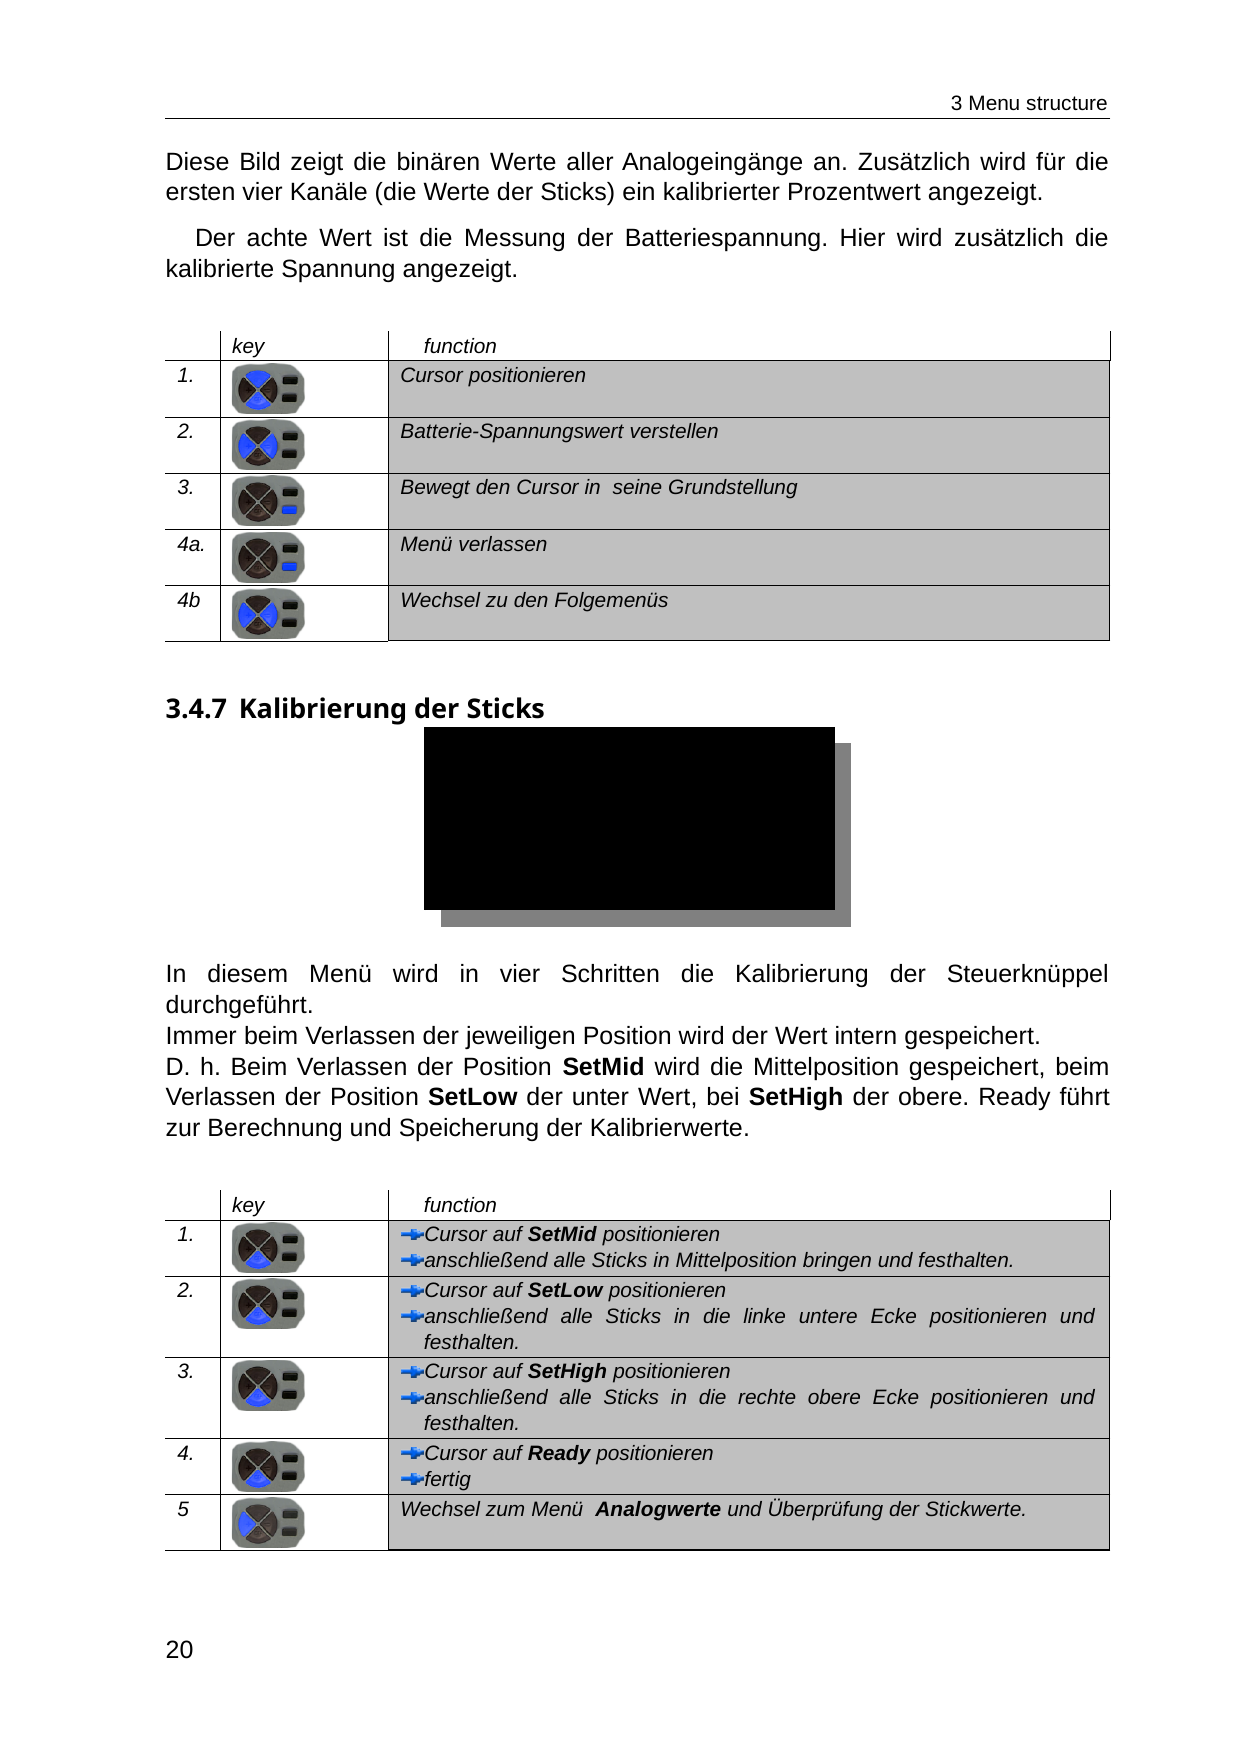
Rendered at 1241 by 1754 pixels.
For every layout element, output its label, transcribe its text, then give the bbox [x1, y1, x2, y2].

table_cell [221, 1358, 388, 1438]
text Der achte Wert ist die Messung der Batteriespannung. Hier wird zusätzlich die kalibrierte Spannung angezeigt. [165, 224, 1110, 283]
table_cell [221, 474, 388, 529]
table_cell 3. [165, 1358, 220, 1438]
table_cell 5 [165, 1495, 220, 1550]
table_cell Batterie-Spannungswert verstellen [389, 418, 1109, 473]
table_cell [221, 530, 388, 585]
picture [401, 1254, 424, 1266]
picture [401, 1366, 424, 1378]
picture [231, 1441, 306, 1492]
subtitle Kalibrierung der Sticks [165, 690, 1110, 727]
table_cell Cursor auf SetLow positionieren anschließend alle Sticks in die linke untere Ecke positionieren und festhalten. [389, 1277, 1109, 1357]
table_cell [221, 418, 388, 473]
table_cell [221, 586, 388, 641]
table_cell [221, 1439, 388, 1494]
picture [401, 1392, 424, 1404]
table_cell Bewegt den Cursor in seine Grundstellung [389, 474, 1109, 529]
table_cell Menü verlassen [389, 530, 1109, 585]
table_cell 3. [165, 474, 220, 529]
table_cell 4. [165, 1439, 220, 1494]
table_cell 1. [165, 361, 220, 417]
table_cell 1. [165, 1221, 220, 1276]
table_cell Cursor auf SetHigh positionieren anschließend alle Sticks in die rechte obere Ecke positionieren und festhalten. [389, 1358, 1109, 1438]
picture [231, 419, 306, 470]
table_cell Cursor auf SetMid positionieren anschließend alle Sticks in Mittelposition bringen und festhalten. [389, 1221, 1109, 1276]
picture [231, 588, 306, 639]
picture [231, 1360, 306, 1411]
text Diese Bild zeigt die binären Werte aller Analogeingänge an. Zusätzlich wird für die ersten vier Kanäle (die Werte der Sticks) ein kalibrierter Prozentwert angezeigt. [165, 147, 1110, 206]
table_cell 4b [165, 586, 220, 641]
table_header [165, 1190, 220, 1220]
picture [231, 363, 306, 414]
table_cell [221, 1495, 388, 1550]
picture [231, 532, 306, 583]
table_cell 2. [165, 1277, 220, 1357]
table_cell Cursor positionieren [389, 361, 1109, 417]
picture [401, 1229, 424, 1240]
table_header function [389, 1190, 1110, 1220]
table_cell 2. [165, 418, 220, 473]
picture [231, 1278, 306, 1329]
picture [231, 1497, 306, 1548]
text Immer beim Verlassen der jeweiligen Position wird der Wert intern gespeichert. [165, 1022, 1110, 1050]
table_cell 4a. [165, 530, 220, 585]
table_header [165, 331, 220, 360]
table_header key [221, 1190, 388, 1220]
picture [401, 1310, 424, 1322]
table_header function [389, 331, 1110, 360]
text D. h. Beim Verlassen der Position SetMid wird die Mittelposition gespeichert, beim Verlassen der Position SetLow der unter Wert, bei SetHigh der obere. Ready führt zur Berechnung und Speicherung der Kalibrierwerte. [165, 1052, 1110, 1142]
picture [401, 1473, 424, 1485]
picture [231, 475, 306, 526]
picture [401, 1447, 424, 1459]
table_cell Wechsel zum Menü Analogwerte und Überprüfung der Stickwerte. [389, 1495, 1109, 1549]
table_cell [221, 1277, 388, 1357]
picture [401, 1285, 424, 1297]
table_cell Cursor auf Ready positionieren fertig [389, 1439, 1109, 1494]
text In diesem Menü wird in vier Schritten die Kalibrierung der Steuerknüppel durchgeführt. [165, 960, 1110, 1019]
table_cell [221, 1221, 388, 1276]
table_cell [221, 361, 388, 417]
table_cell Wechsel zu den Folgemenüs [389, 586, 1109, 640]
picture [231, 1222, 306, 1273]
table_header key [221, 331, 388, 360]
